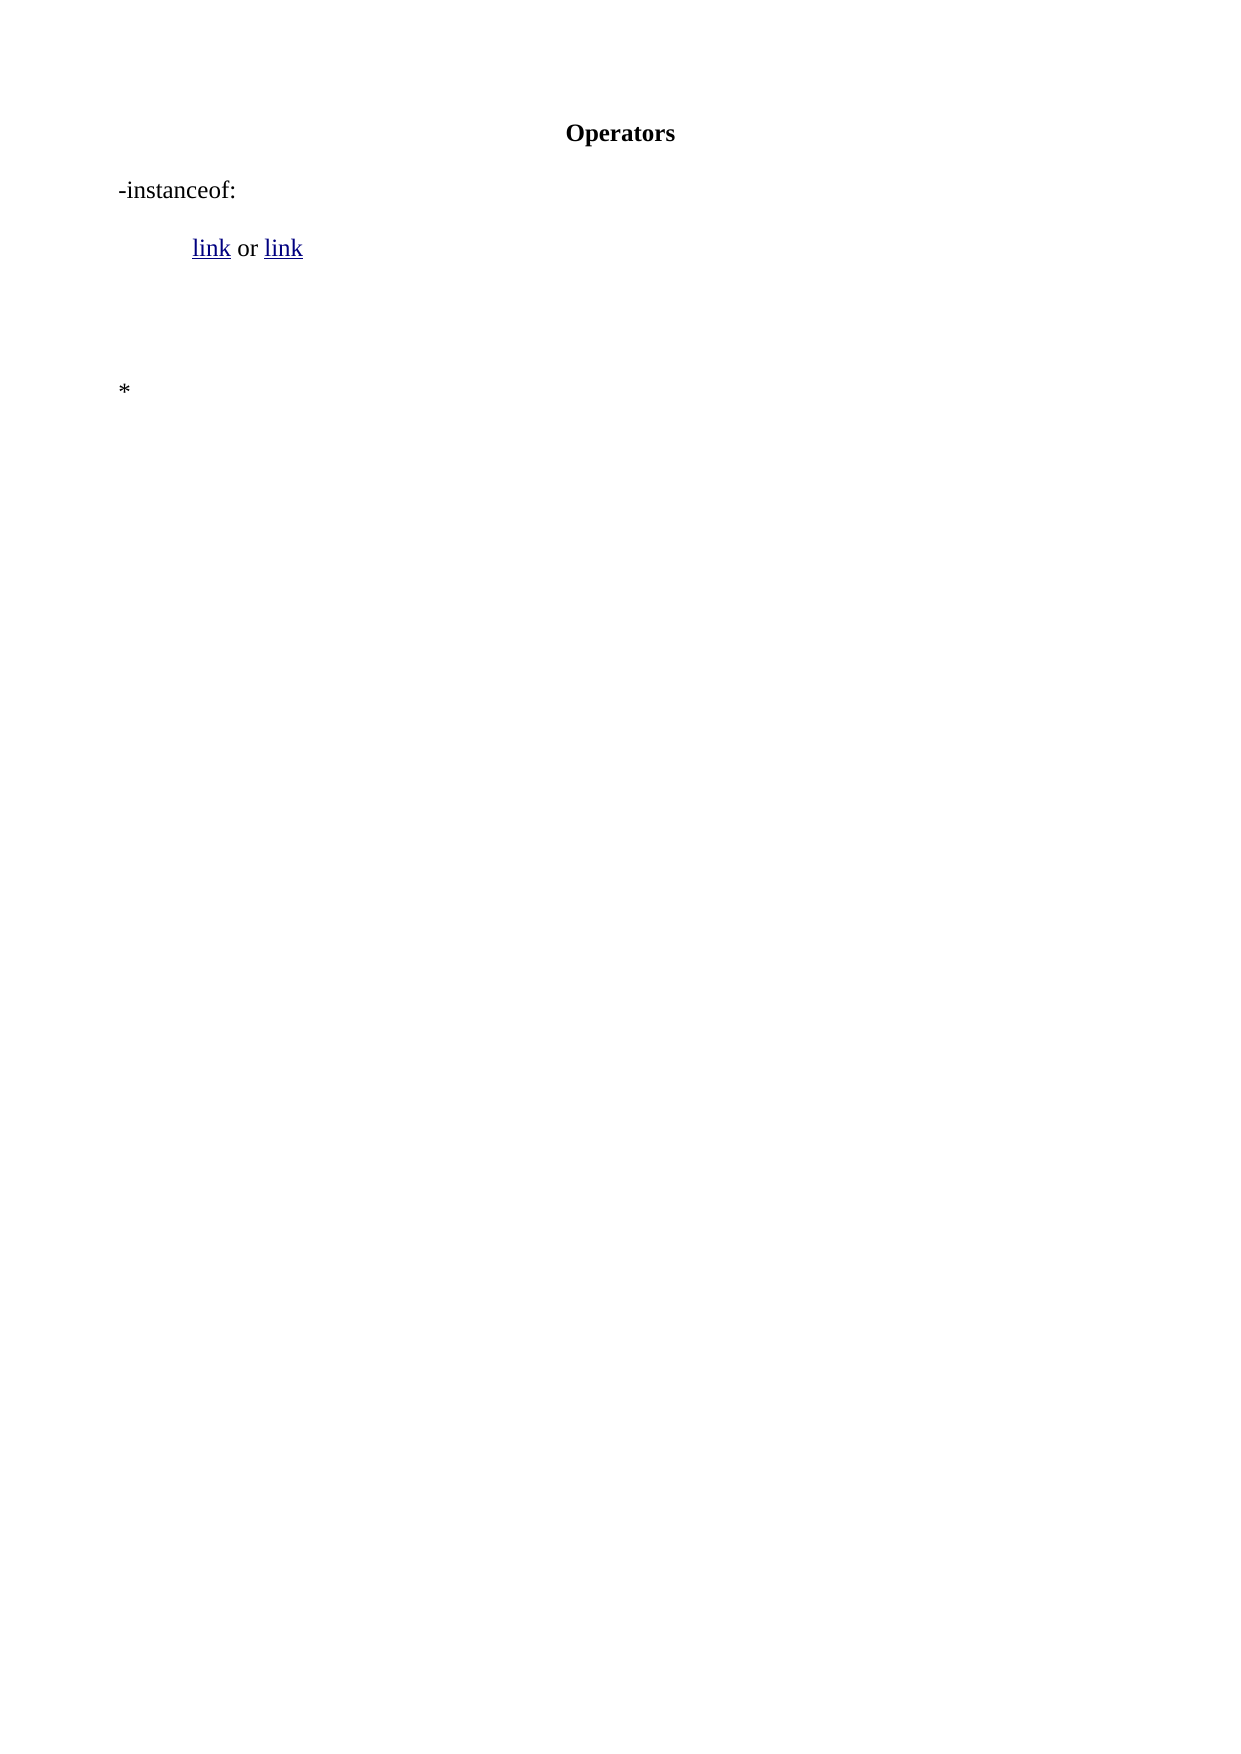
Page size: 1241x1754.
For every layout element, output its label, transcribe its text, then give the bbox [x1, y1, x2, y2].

text * [118, 377, 1122, 406]
text -instanceof: [118, 176, 1122, 204]
text Operators [118, 118, 1122, 147]
text link or link [118, 233, 1122, 262]
